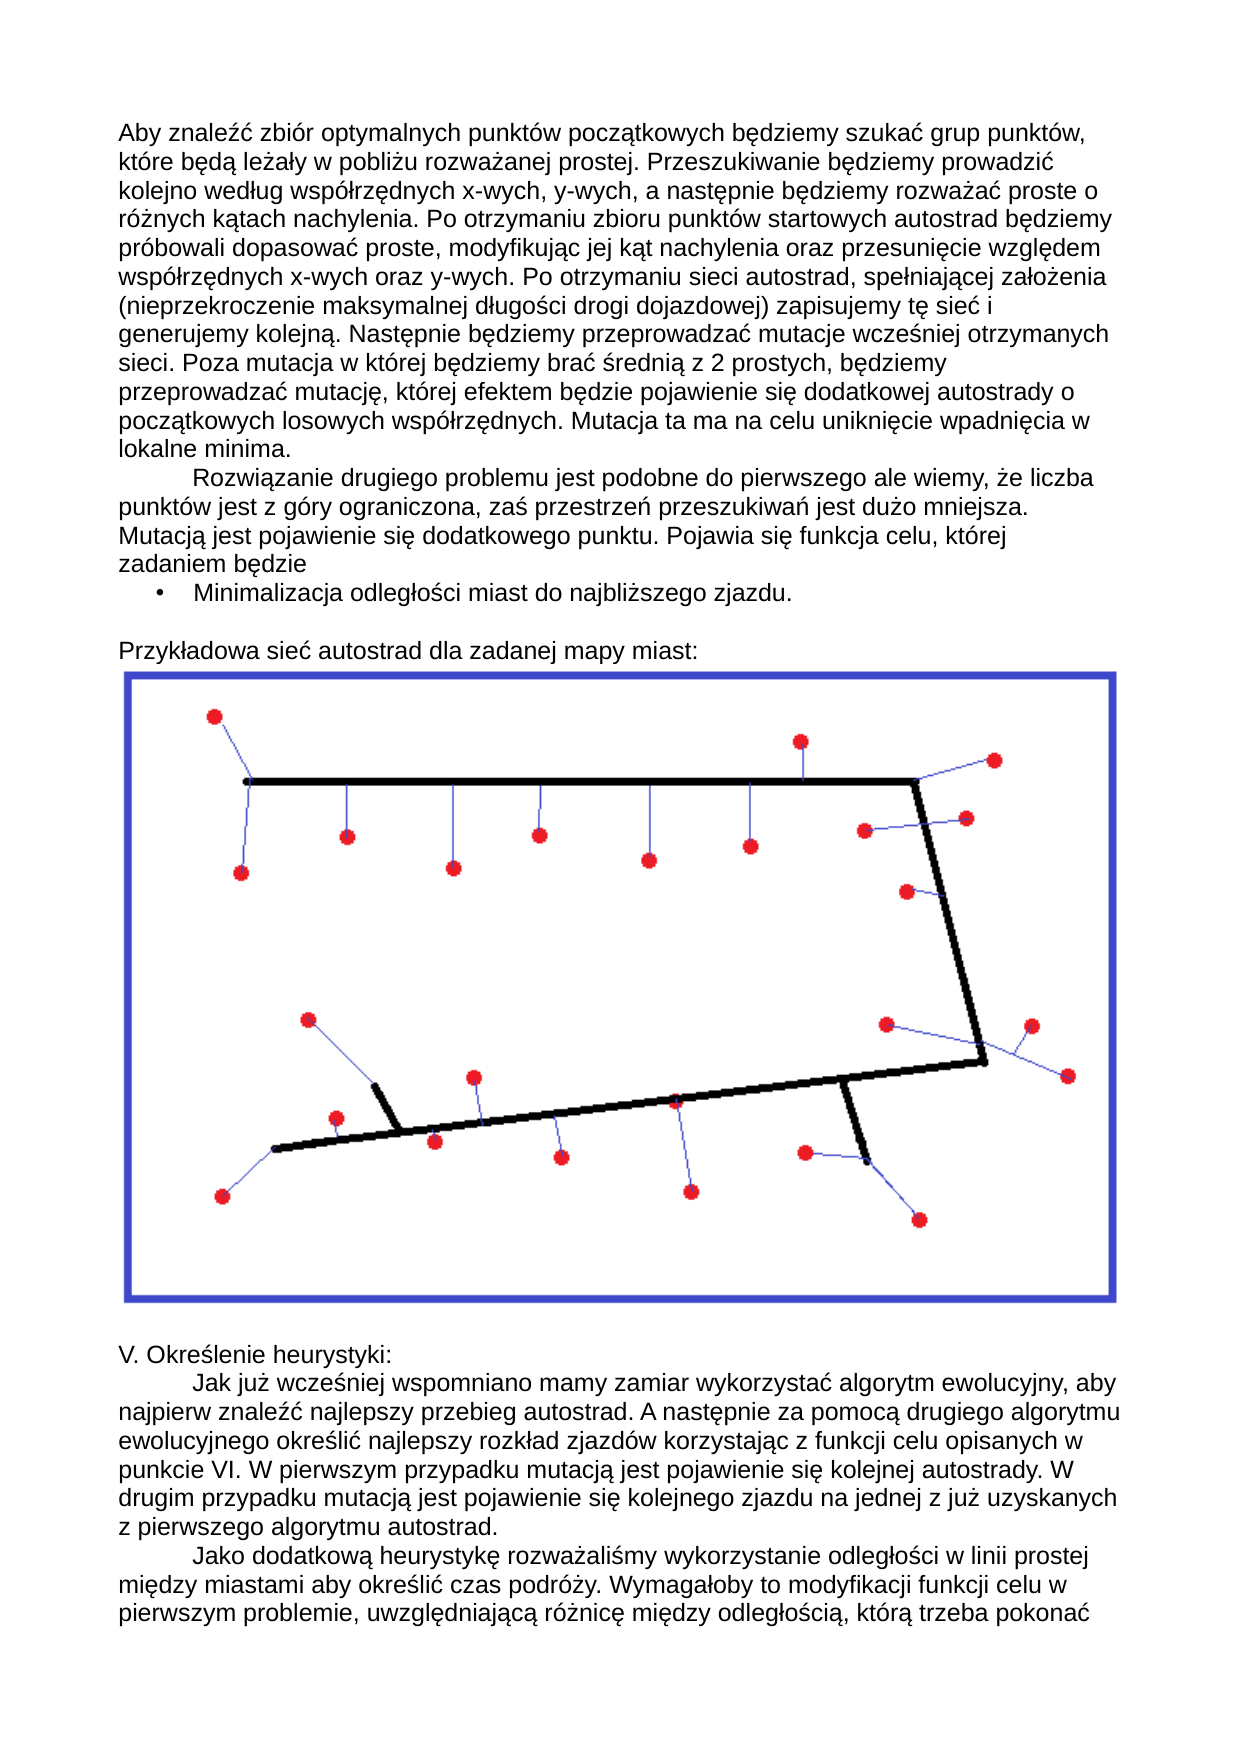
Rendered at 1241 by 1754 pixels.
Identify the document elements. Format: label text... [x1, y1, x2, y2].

text Jako dodatkową heurystykę rozważaliśmy wykorzystanie odległości w linii prostej między miastami aby określić czas podróży. Wymagałoby to modyfikacji funkcji celu w pierwszym problemie, uwzględniającą różnicę między odległością, którą trzeba pokonać [118, 1541, 1122, 1627]
text Aby znaleźć zbiór optymalnych punktów początkowych będziemy szukać grup punktów, które będą leżały w pobliżu rozważanej prostej. Przeszukiwanie będziemy prowadzić kolejno według współrzędnych x-wych, y-wych, a następnie będziemy rozważać proste o różnych kątach nachylenia. Po otrzymaniu zbioru punktów startowych autostrad będziemy próbowali dopasować proste, modyfikując jej kąt nachylenia oraz przesunięcie względem współrzędnych x-wych oraz y-wych. Po otrzymaniu sieci autostrad, spełniającej założenia (nieprzekroczenie maksymalnej długości drogi dojazdowej) zapisujemy tę sieć i generujemy kolejną. Następnie będziemy przeprowadzać mutacje wcześniej otrzymanych sieci. Poza mutacja w której będziemy brać średnią z 2 prostych, będziemy przeprowadzać mutację, której efektem będzie pojawienie się dodatkowej autostrady o początkowych losowych współrzędnych. Mutacja ta ma na celu uniknięcie wpadnięcia w lokalne minima. [118, 118, 1122, 463]
text Przykładowa sieć autostrad dla zadanej mapy miast: [118, 636, 1122, 664]
text Rozwiązanie drugiego problemu jest podobne do pierwszego ale wiemy, że liczba punktów jest z góry ograniczona, zaś przestrzeń przeszukiwań jest dużo mniejsza. Mutacją jest pojawienie się dodatkowego punktu. Pojawia się funkcja celu, której zadaniem będzie [118, 463, 1122, 578]
picture [118, 664, 1123, 1311]
list Minimalizacja odległości miast do najbliższego zjazdu. [156, 578, 1122, 607]
text Jak już wcześniej wspomniano mamy zamiar wykorzystać algorytm ewolucyjny, aby najpierw znaleźć najlepszy przebieg autostrad. A następnie za pomocą drugiego algorytmu ewolucyjnego określić najlepszy rozkład zjazdów korzystając z funkcji celu opisanych w punkcie VI. W pierwszym przypadku mutacją jest pojawienie się kolejnej autostrady. W drugim przypadku mutacją jest pojawienie się kolejnego zjazdu na jednej z już uzyskanych z pierwszego algorytmu autostrad. [118, 1368, 1122, 1541]
text V. Określenie heurystyki: [118, 1339, 1122, 1368]
